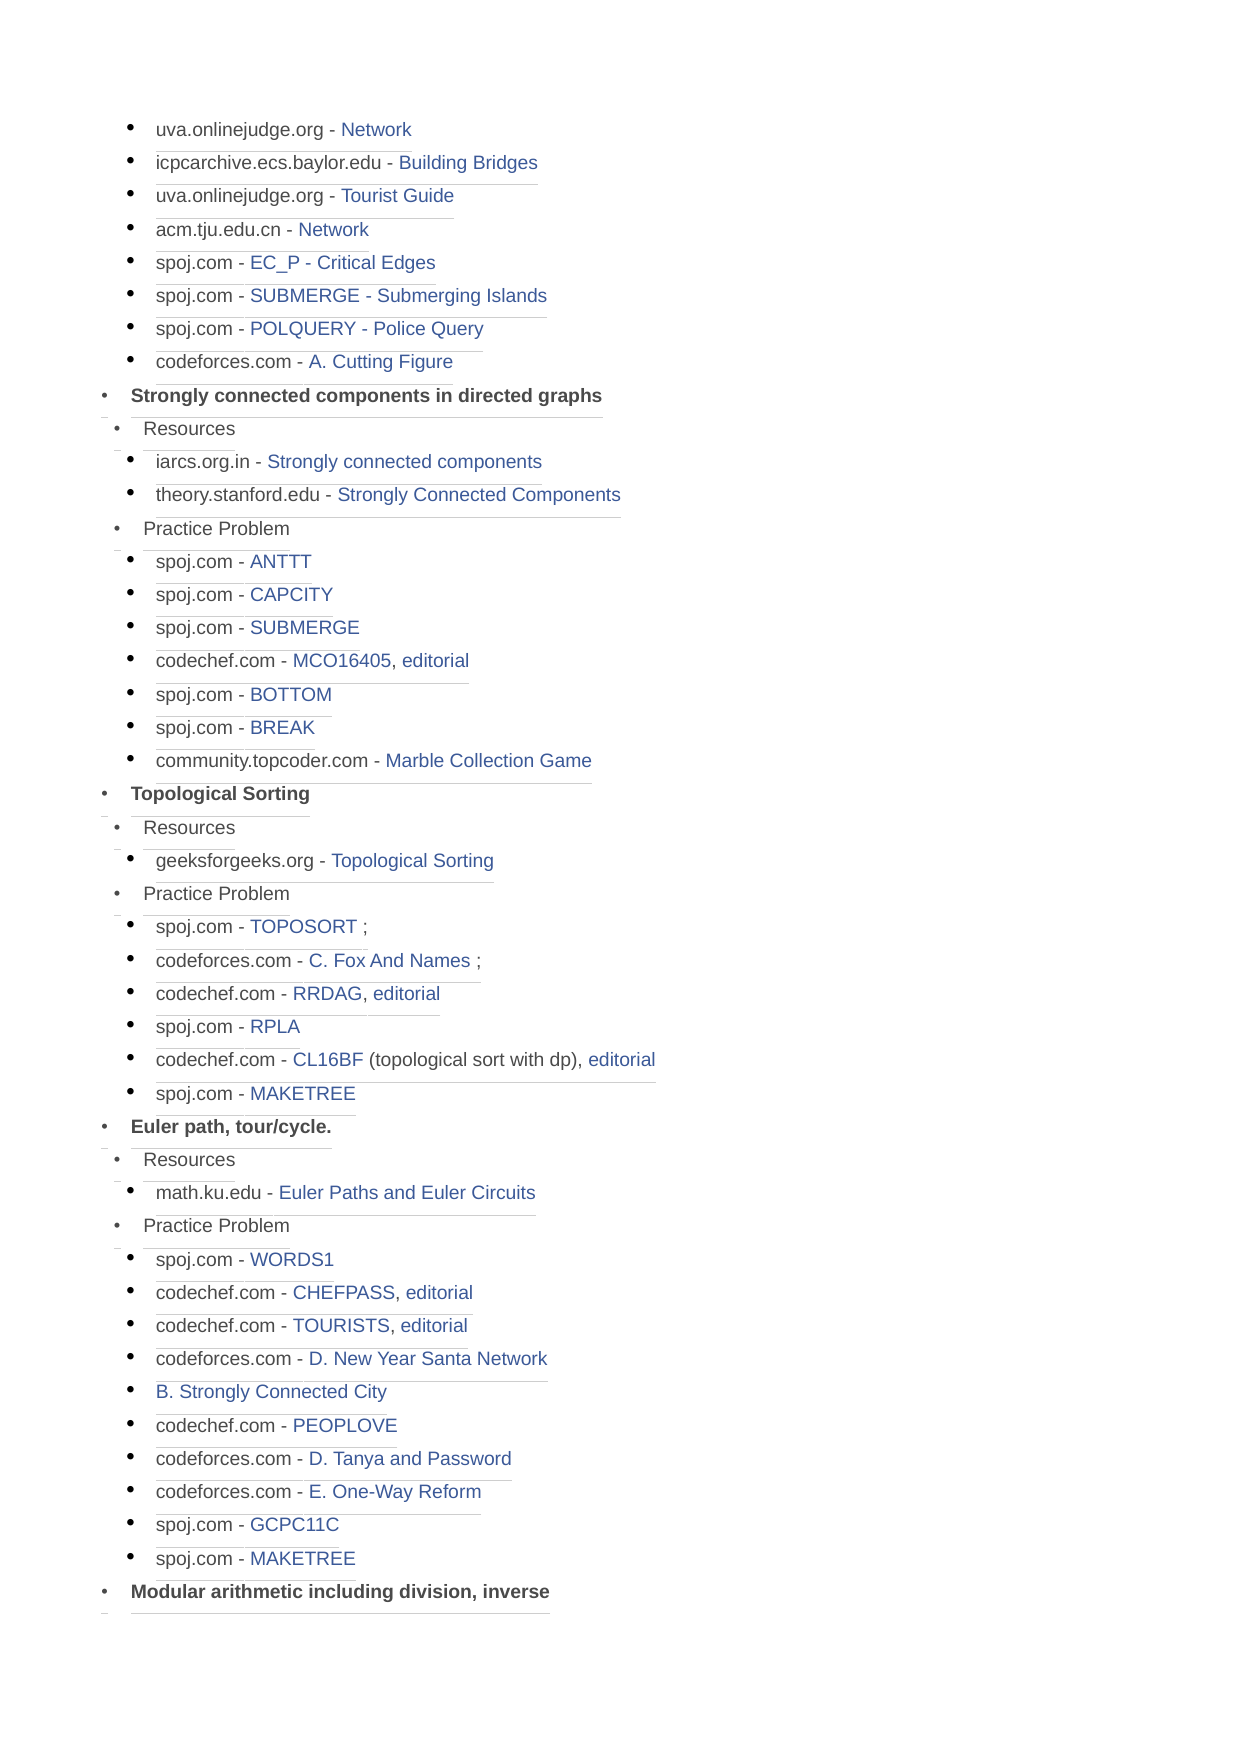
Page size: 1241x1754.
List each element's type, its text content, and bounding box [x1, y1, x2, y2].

list Practice Problem [143, 517, 1122, 550]
list community.topcoder.com - Marble Collection Game [156, 749, 1122, 783]
list iarcs.org.in - Strongly connected components [156, 450, 1122, 484]
list spoj.com - CAPCITY [156, 583, 1122, 617]
list codeforces.com - E. One-Way Reform [156, 1481, 1122, 1514]
list codeforces.com - D. New Year Santa Network [156, 1348, 1122, 1381]
list codechef.com - RRDAG, editorial [156, 982, 1122, 1015]
list Practice Problem [143, 1215, 1122, 1248]
list spoj.com - ANTTT [156, 550, 1122, 583]
list spoj.com - RPLA [156, 1015, 1122, 1048]
list spoj.com - TOPOSORT ; [156, 916, 1122, 949]
list spoj.com - BREAK [156, 716, 1122, 749]
list Resources [143, 816, 1122, 849]
list spoj.com - MAKETREE [156, 1082, 1122, 1115]
list spoj.com - SUBMERGE - Submerging Islands [156, 284, 1122, 317]
list Modular arithmetic including division, inverse [131, 1580, 1122, 1613]
list Practice Problem [143, 882, 1122, 916]
list uva.onlinejudge.org - Network [156, 118, 1122, 151]
list Resources [143, 417, 1122, 450]
list spoj.com - SUBMERGE [156, 617, 1122, 650]
list codechef.com - PEOPLOVE [156, 1414, 1122, 1447]
list spoj.com - MAKETREE [156, 1547, 1122, 1580]
list codechef.com - MCO16405, editorial [156, 650, 1122, 683]
list math.ku.edu - Euler Paths and Euler Circuits [156, 1181, 1122, 1215]
list B. Strongly Connected City [156, 1381, 1122, 1414]
list Topological Sorting [131, 783, 1122, 816]
list Euler path, tour/cycle. [131, 1115, 1122, 1148]
list codechef.com - CHEFPASS, editorial [156, 1281, 1122, 1314]
list spoj.com - WORDS1 [156, 1248, 1122, 1281]
list codeforces.com - C. Fox And Names ; [156, 949, 1122, 982]
list codeforces.com - D. Tanya and Password [156, 1447, 1122, 1481]
list Resources [143, 1148, 1122, 1181]
list codechef.com - CL16BF (topological sort with dp), editorial [156, 1048, 1122, 1082]
list spoj.com - POLQUERY - Police Query [156, 317, 1122, 351]
list acm.tju.edu.cn - Network [156, 218, 1122, 251]
list uva.onlinejudge.org - Tourist Guide [156, 184, 1122, 218]
list Strongly connected components in directed graphs [131, 384, 1122, 417]
list codeforces.com - A. Cutting Figure [156, 351, 1122, 384]
list spoj.com - EC_P - Critical Edges [156, 251, 1122, 284]
list geeksforgeeks.org - Topological Sorting [156, 849, 1122, 882]
list codechef.com - TOURISTS, editorial [156, 1314, 1122, 1348]
list spoj.com - GCPC11C [156, 1514, 1122, 1547]
list theory.stanford.edu - Strongly Connected Components [156, 484, 1122, 517]
list icpcarchive.ecs.baylor.edu - Building Bridges [156, 151, 1122, 184]
list spoj.com - BOTTOM [156, 683, 1122, 716]
